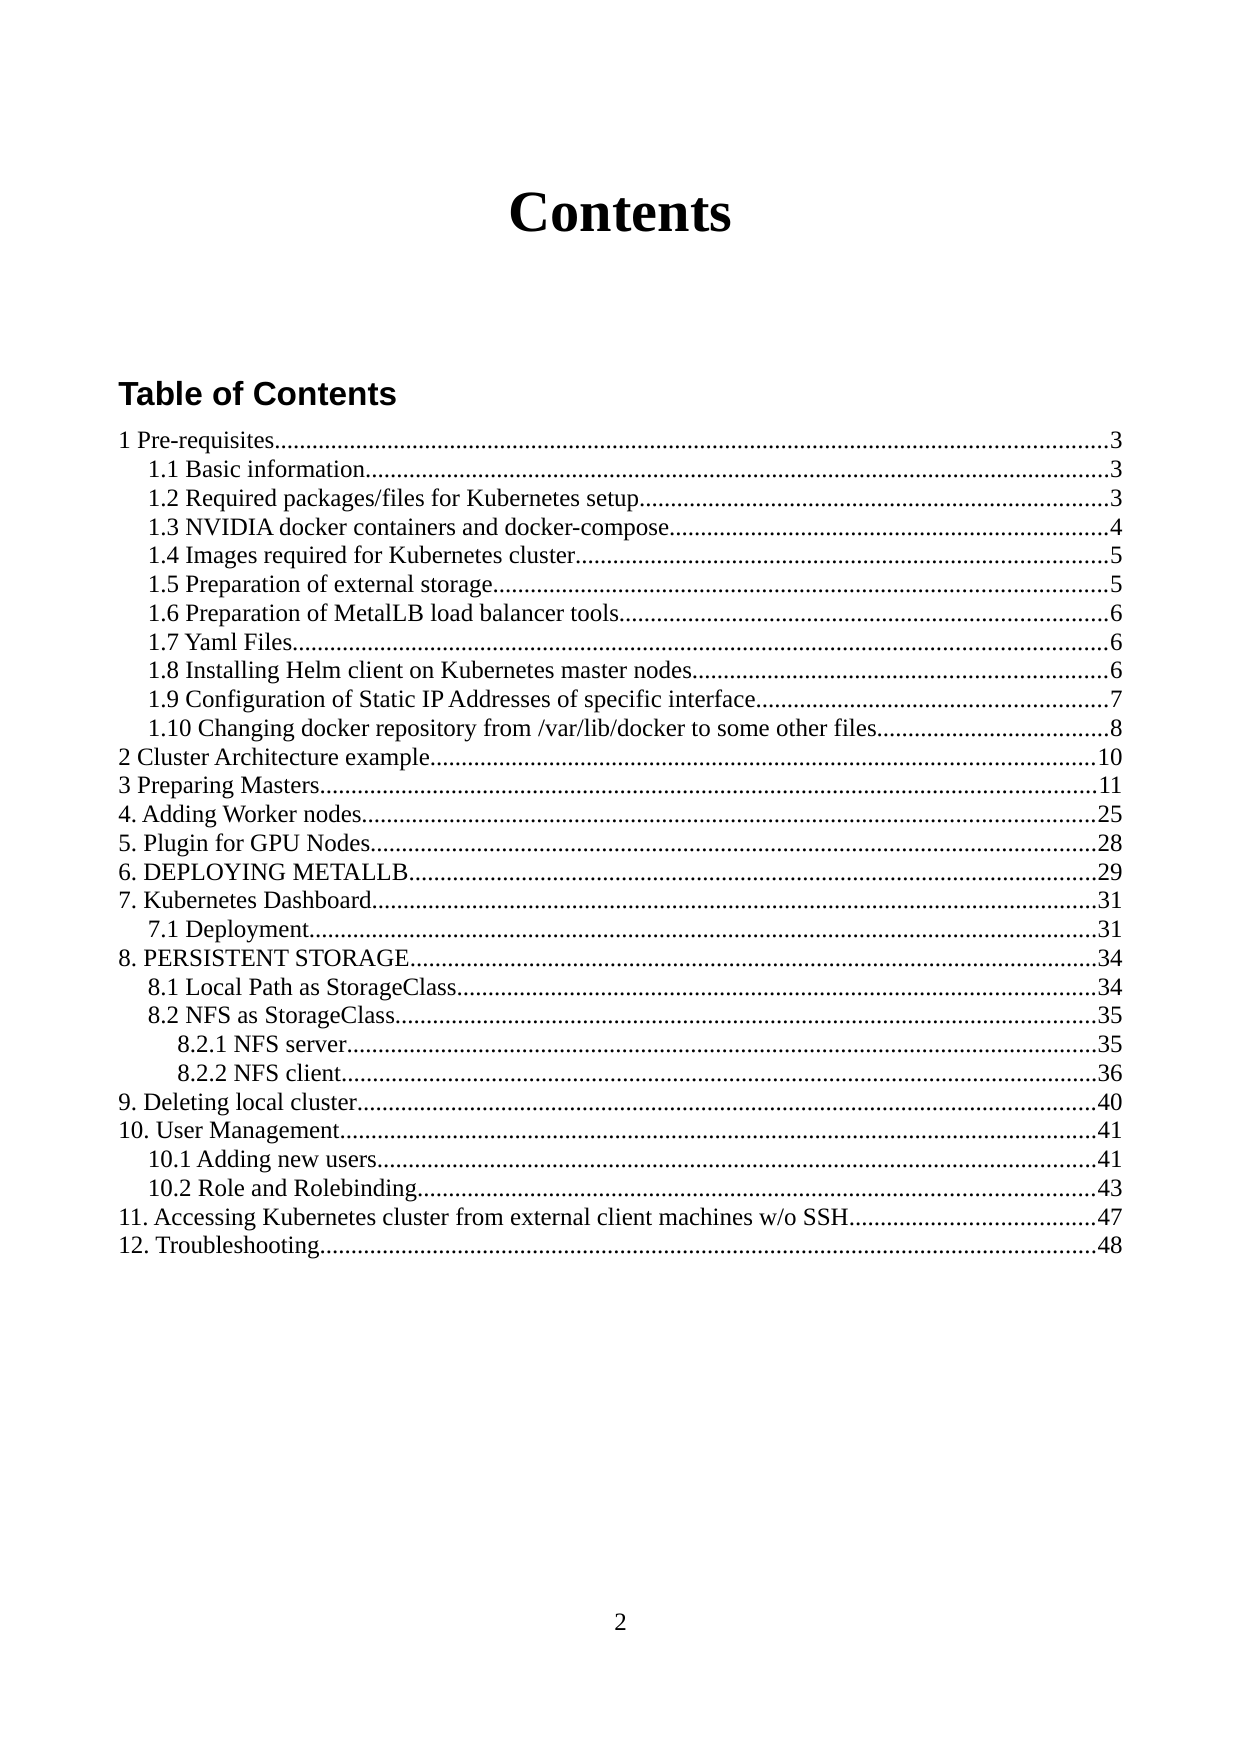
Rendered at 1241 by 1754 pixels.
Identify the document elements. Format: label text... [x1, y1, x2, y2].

text 7.1 Deployment 31 [148, 914, 1122, 943]
text 8.2 NFS as StorageClass 35 [148, 1000, 1122, 1029]
text 1.2 Required packages/files for Kubernetes setup 3 [148, 483, 1122, 512]
text 1.5 Preparation of external storage 5 [148, 569, 1122, 598]
subtitle Table of Contents [118, 374, 1122, 413]
text 1.10 Changing docker repository from /var/lib/docker to some other files 8 [148, 713, 1122, 742]
text 8.2.1 NFS server 35 [177, 1029, 1122, 1058]
text 6. DEPLOYING METALLB 29 [118, 857, 1122, 885]
text 10.1 Adding new users 41 [148, 1144, 1122, 1173]
text 1.3 NVIDIA docker containers and docker-compose 4 [148, 512, 1122, 540]
text 3 Preparing Masters 11 [118, 770, 1122, 799]
text 1.9 Configuration of Static IP Addresses of specific interface 7 [148, 684, 1122, 713]
text 5. Plugin for GPU Nodes 28 [118, 828, 1122, 857]
text 1.8 Installing Helm client on Kubernetes master nodes 6 [148, 655, 1122, 684]
text 1.6 Preparation of MetalLB load balancer tools 6 [148, 598, 1122, 627]
text 7. Kubernetes Dashboard 31 [118, 885, 1122, 914]
text 2 Cluster Architecture example 10 [118, 742, 1122, 770]
text 9. Deleting local cluster 40 [118, 1087, 1122, 1115]
text 8.2.2 NFS client 36 [177, 1058, 1122, 1087]
text 1.4 Images required for Kubernetes cluster 5 [148, 540, 1122, 569]
text 8. PERSISTENT STORAGE 34 [118, 943, 1122, 972]
text 10.2 Role and Rolebinding 43 [148, 1173, 1122, 1202]
text 1.7 Yaml Files 6 [148, 627, 1122, 655]
text 12. Troubleshooting 48 [118, 1230, 1122, 1259]
text 10. User Management 41 [118, 1115, 1122, 1144]
text 8.1 Local Path as StorageClass 34 [148, 972, 1122, 1000]
text 1 Pre-requisites 3 [118, 425, 1122, 454]
text Contents [118, 177, 1122, 244]
text 4. Adding Worker nodes 25 [118, 799, 1122, 828]
text 1.1 Basic information 3 [148, 454, 1122, 483]
text 11. Accessing Kubernetes cluster from external client machines w/o SSH 47 [118, 1202, 1122, 1230]
